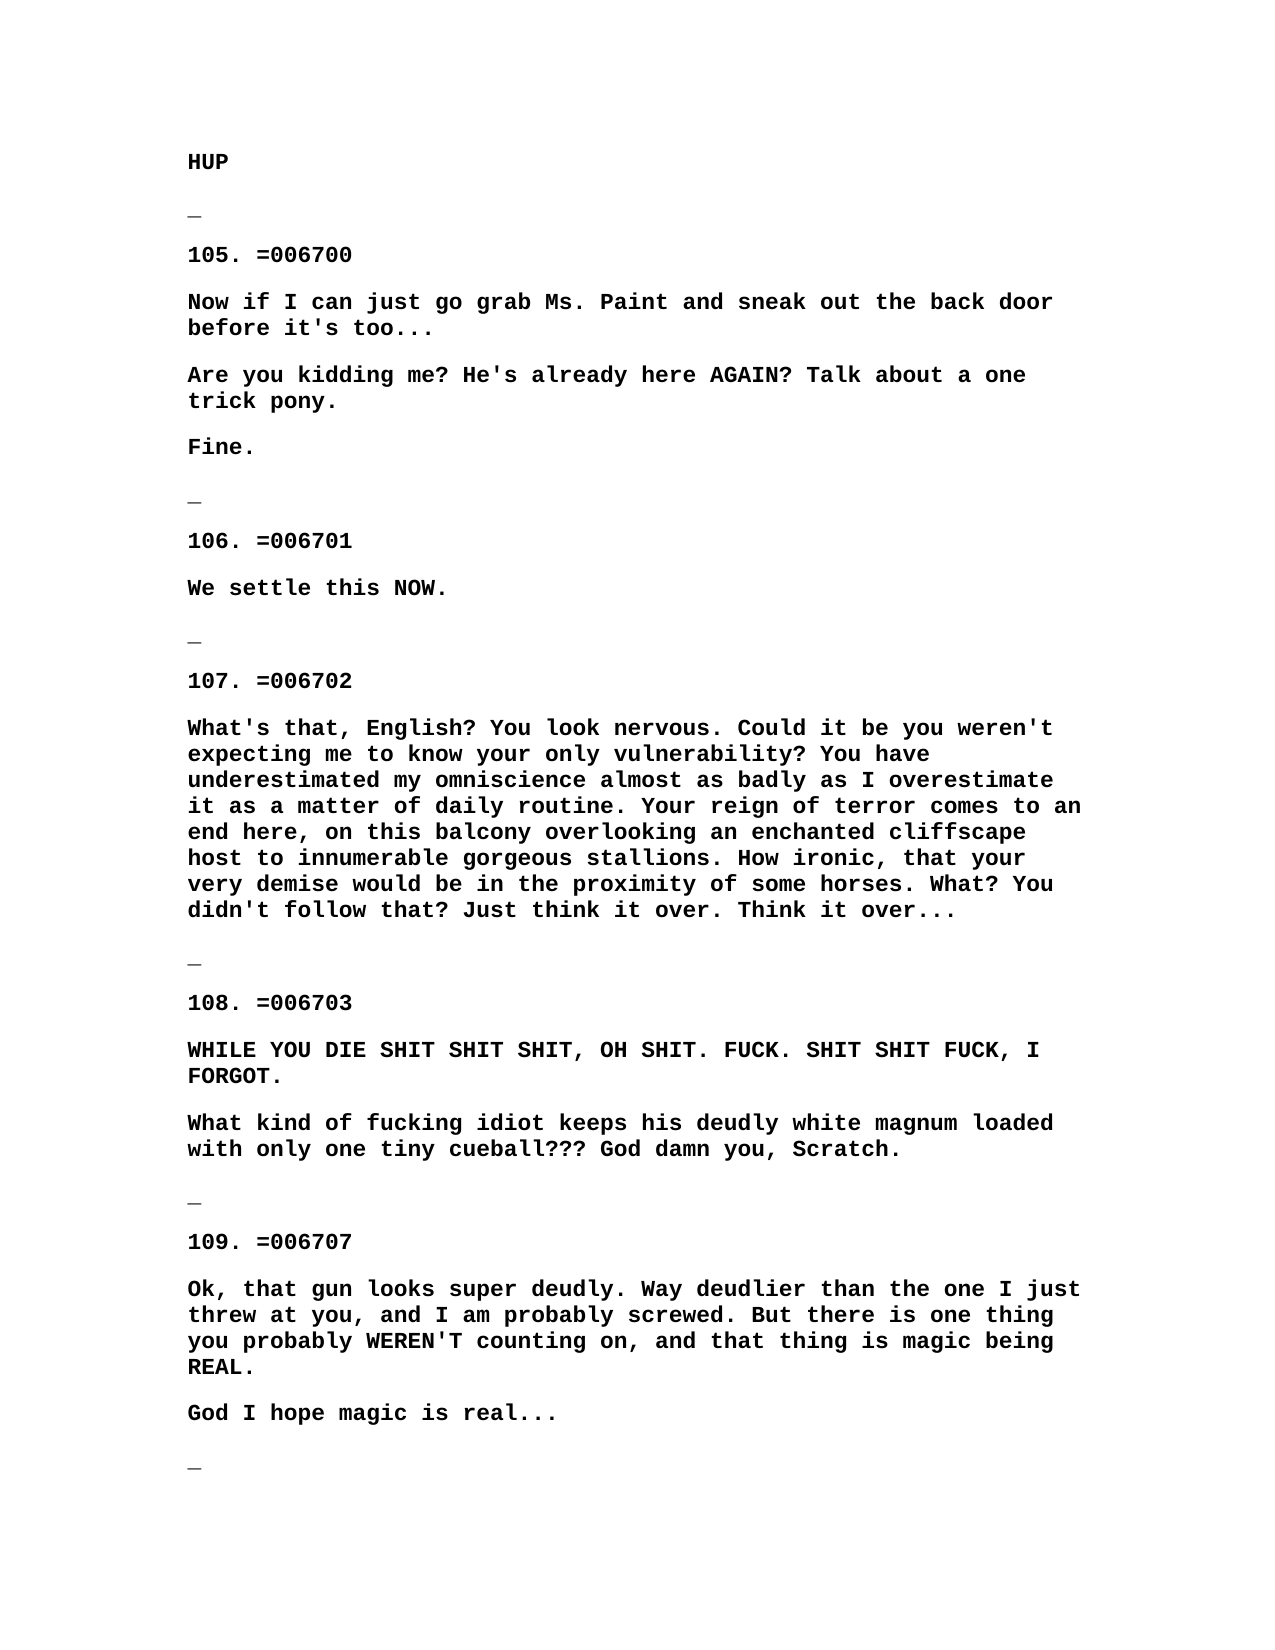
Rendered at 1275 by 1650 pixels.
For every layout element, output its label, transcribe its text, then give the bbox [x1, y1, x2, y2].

text _ [187, 197, 1087, 223]
text HUP [187, 150, 1087, 176]
text _ [187, 482, 1087, 508]
text 109. =006707 [187, 1230, 1087, 1256]
text 105. =006700 [187, 243, 1087, 269]
text _ [187, 623, 1087, 649]
text Ok, that gun looks super deudly. Way deudlier than the one I just threw at you, and I am probably screwed. But there is one thing you probably WEREN'T counting on, and that thing is magic being REAL. [187, 1277, 1087, 1381]
text _ [187, 1184, 1087, 1209]
text What kind of fucking idiot keeps his deudly white magnum loaded with only one tiny cueball??? God damn you, Scratch. [187, 1111, 1087, 1163]
text What's that, English? You look nervous. Could it be you weren't expecting me to know your only vulnerability? You have underestimated my omniscience almost as badly as I overestimate it as a matter of daily routine. Your reign of terror comes to an end here, on this balcony overlooking an enchanted cliffscape host to innumerable gorgeous stallions. How ironic, that your very demise would be in the proximity of some horses. What? You didn't follow that? Just think it over. Think it over... [187, 716, 1087, 924]
text _ [187, 1448, 1087, 1474]
text Are you kidding me? He's already here AGAIN? Talk about a one trick pony. [187, 363, 1087, 415]
text 107. =006702 [187, 669, 1087, 696]
text 106. =006701 [187, 529, 1087, 555]
text _ [187, 945, 1087, 971]
text We settle this NOW. [187, 576, 1087, 602]
text God I hope magic is real... [187, 1402, 1087, 1428]
text WHILE YOU DIE SHIT SHIT SHIT, OH SHIT. FUCK. SHIT SHIT FUCK, I FORGOT. [187, 1038, 1087, 1090]
text Fine. [187, 436, 1087, 462]
text Now if I can just go grab Ms. Paint and sneak out the back door before it's too... [187, 290, 1087, 342]
text 108. =006703 [187, 991, 1087, 1017]
